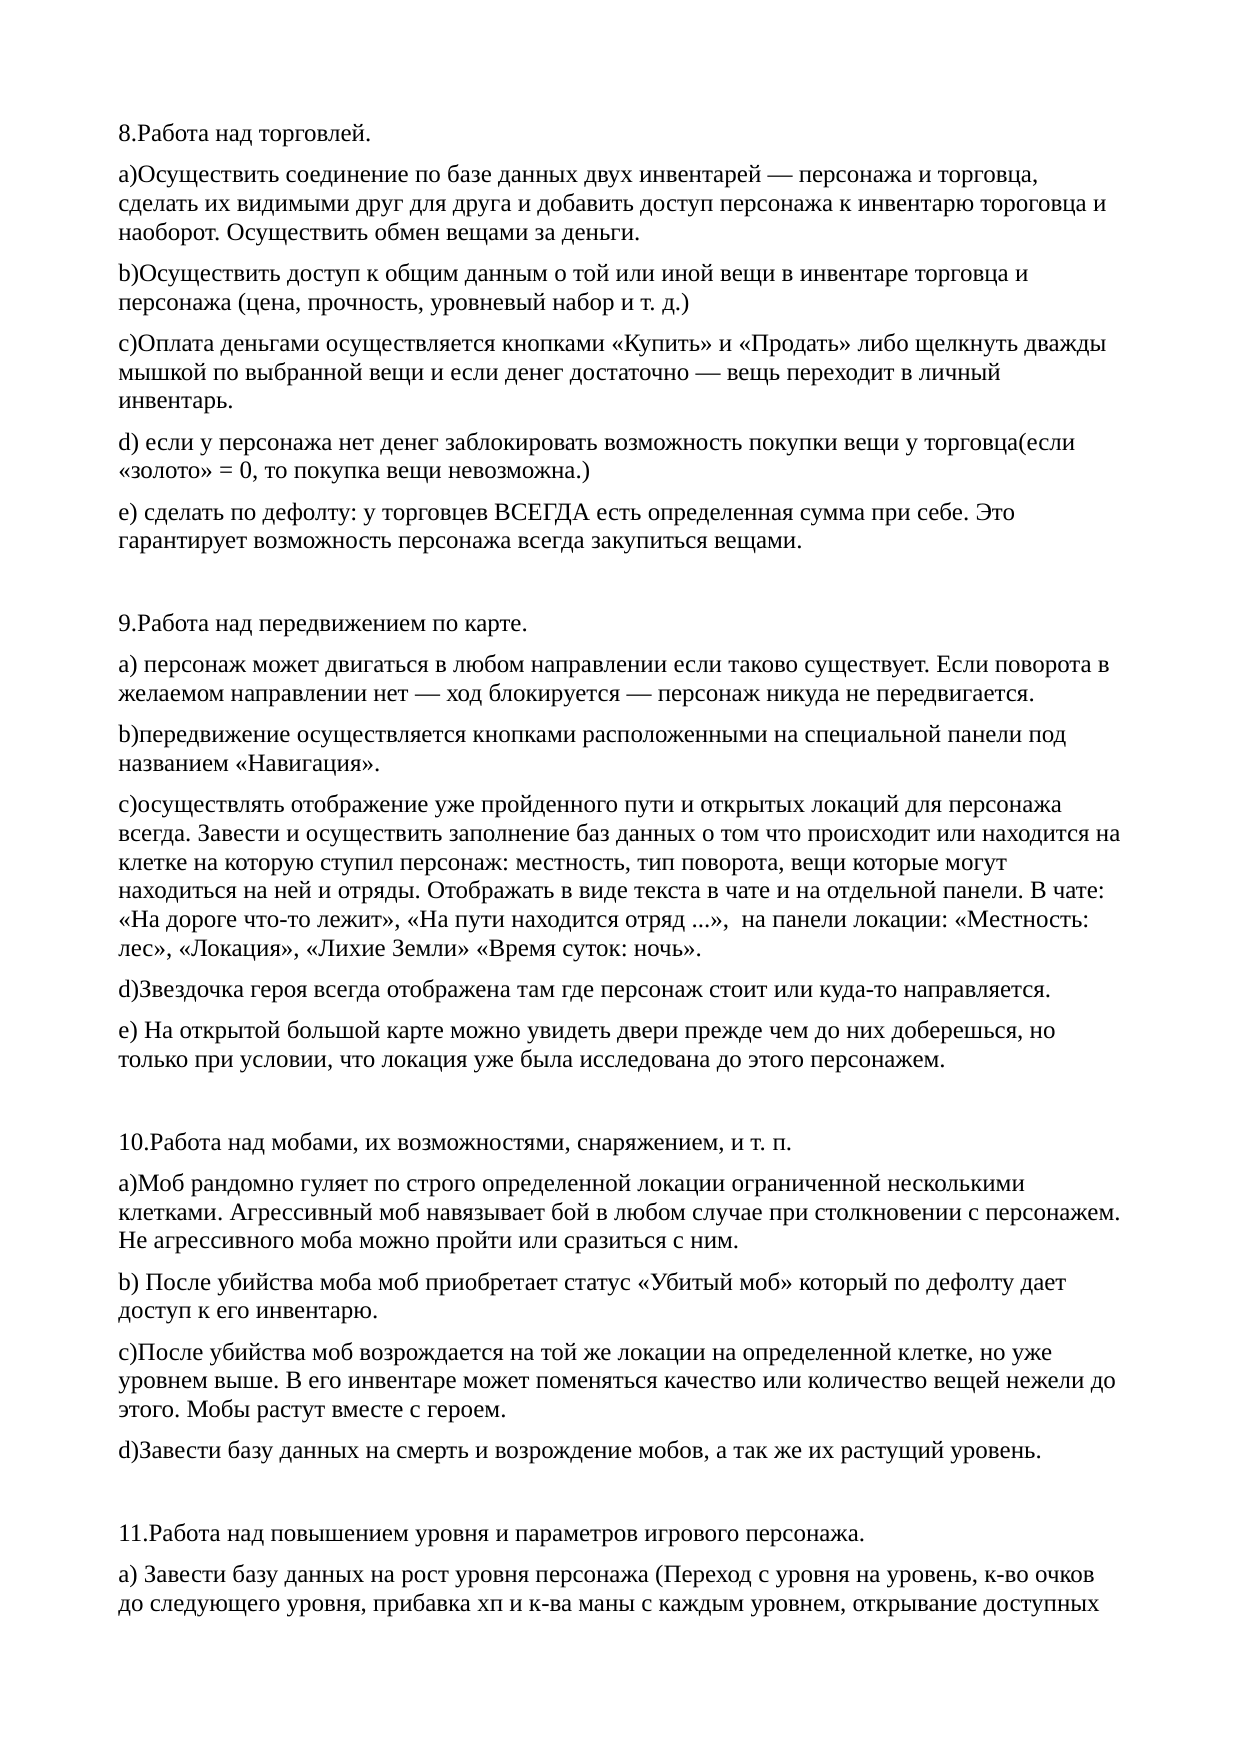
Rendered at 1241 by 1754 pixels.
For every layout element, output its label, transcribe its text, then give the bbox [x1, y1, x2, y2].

text а)Моб рандомно гуляет по строго определенной локации ограниченной несколькими клетками. Агрессивный моб навязывает бой в любом случае при столкновении с персонажем. Не агрессивного моба можно пройти или сразиться с ним. [118, 1168, 1122, 1254]
text 10.Работа над мобами, их возможностями, снаряжением, и т. п. [118, 1127, 1122, 1156]
text e) На открытой большой карте можно увидеть двери прежде чем до них доберешься, но только при условии, что локация уже была исследована до этого персонажем. [118, 1016, 1122, 1073]
text d) если у персонажа нет денег заблокировать возможность покупки вещи у торговца(если «золото» = 0, то покупка вещи невозможна.) [118, 427, 1122, 484]
text b) После убийства моба моб приобретает статус «Убитый моб» который по дефолту дает доступ к его инвентарю. [118, 1267, 1122, 1324]
text b)Осуществить доступ к общим данным о той или иной вещи в инвентаре торговца и персонажа (цена, прочность, уровневый набор и т. д.) [118, 258, 1122, 316]
text e) сделать по дефолту: у торговцев ВСЕГДА есть определенная сумма при себе. Это гарантирует возможность персонажа всегда закупиться вещами. [118, 497, 1122, 554]
text 9.Работа над передвижением по карте. [118, 608, 1122, 637]
text b)передвижение осуществляется кнопками расположенными на специальной панели под названием «Навигация». [118, 719, 1122, 777]
text 11.Работа над повышением уровня и параметров игрового персонажа. [118, 1518, 1122, 1547]
text d)Звездочка героя всегда отображена там где персонаж стоит или куда-то направляется. [118, 974, 1122, 1003]
text с)осуществлять отображение уже пройденного пути и открытых локаций для персонажа всегда. Завести и осуществить заполнение баз данных о том что происходит или находится на клетке на которую ступил персонаж: местность, тип поворота, вещи которые могут находиться на ней и отряды. Отображать в виде текста в чате и на отдельной панели. В чате: «На дороге что-то лежит», «На пути находится отряд ...», на панели локации: «Местность: лес», «Локация», «Лихие Земли» «Время суток: ночь». [118, 789, 1122, 962]
text а) персонаж может двигаться в любом направлении если таково существует. Если поворота в желаемом направлении нет — ход блокируется — персонаж никуда не передвигается. [118, 649, 1122, 707]
text 8.Работа над торговлей. [118, 118, 1122, 147]
text а)Осуществить соединение по базе данных двух инвентарей — персонажа и торговца, сделать их видимыми друг для друга и добавить доступ персонажа к инвентарю тороговца и наоборот. Осуществить обмен вещами за деньги. [118, 159, 1122, 246]
text а) Завести базу данных на рост уровня персонажа (Переход с уровня на уровень, к-во очков до следующего уровня, прибавка хп и к-ва маны с каждым уровнем, открывание доступных [118, 1559, 1122, 1617]
text с)Оплата деньгами осуществляется кнопками «Купить» и «Продать» либо щелкнуть дважды мышкой по выбранной вещи и если денег достаточно — вещь переходит в личный инвентарь. [118, 328, 1122, 414]
text d)Завести базу данных на смерть и возрождение мобов, а так же их растущий уровень. [118, 1436, 1122, 1464]
text с)После убийства моб возрождается на той же локации на определенной клетке, но уже уровнем выше. В его инвентаре может поменяться качество или количество вещей нежели до этого. Мобы растут вместе с героем. [118, 1337, 1122, 1423]
